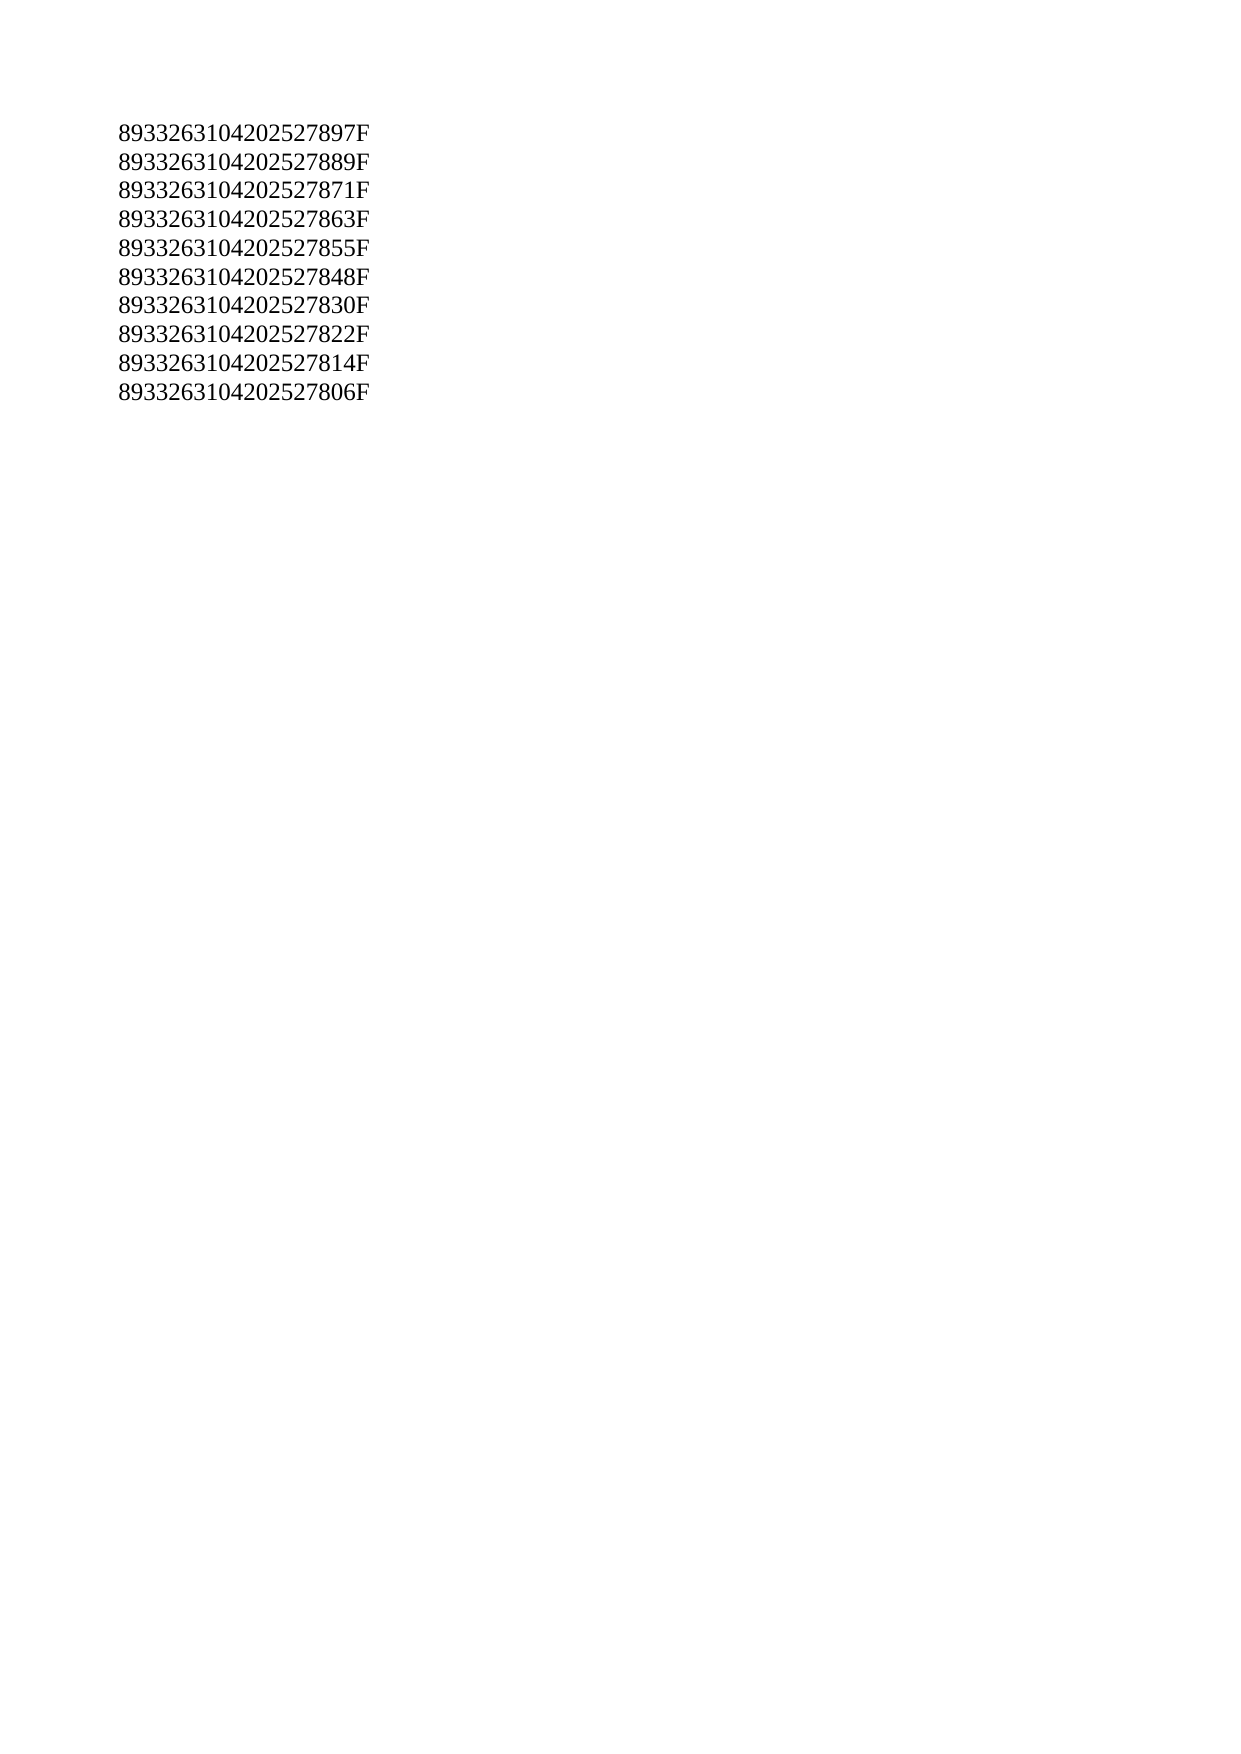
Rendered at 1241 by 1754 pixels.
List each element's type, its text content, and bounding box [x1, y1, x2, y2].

text 8933263104202527897F [118, 118, 1122, 147]
text 8933263104202527806F [118, 377, 1122, 406]
text 8933263104202527814F [118, 348, 1122, 377]
text 8933263104202527871F [118, 176, 1122, 204]
text 8933263104202527822F [118, 319, 1122, 348]
text 8933263104202527863F [118, 204, 1122, 233]
text 8933263104202527889F [118, 147, 1122, 176]
text 8933263104202527830F [118, 291, 1122, 319]
text 8933263104202527855F [118, 233, 1122, 262]
text 8933263104202527848F [118, 262, 1122, 291]
